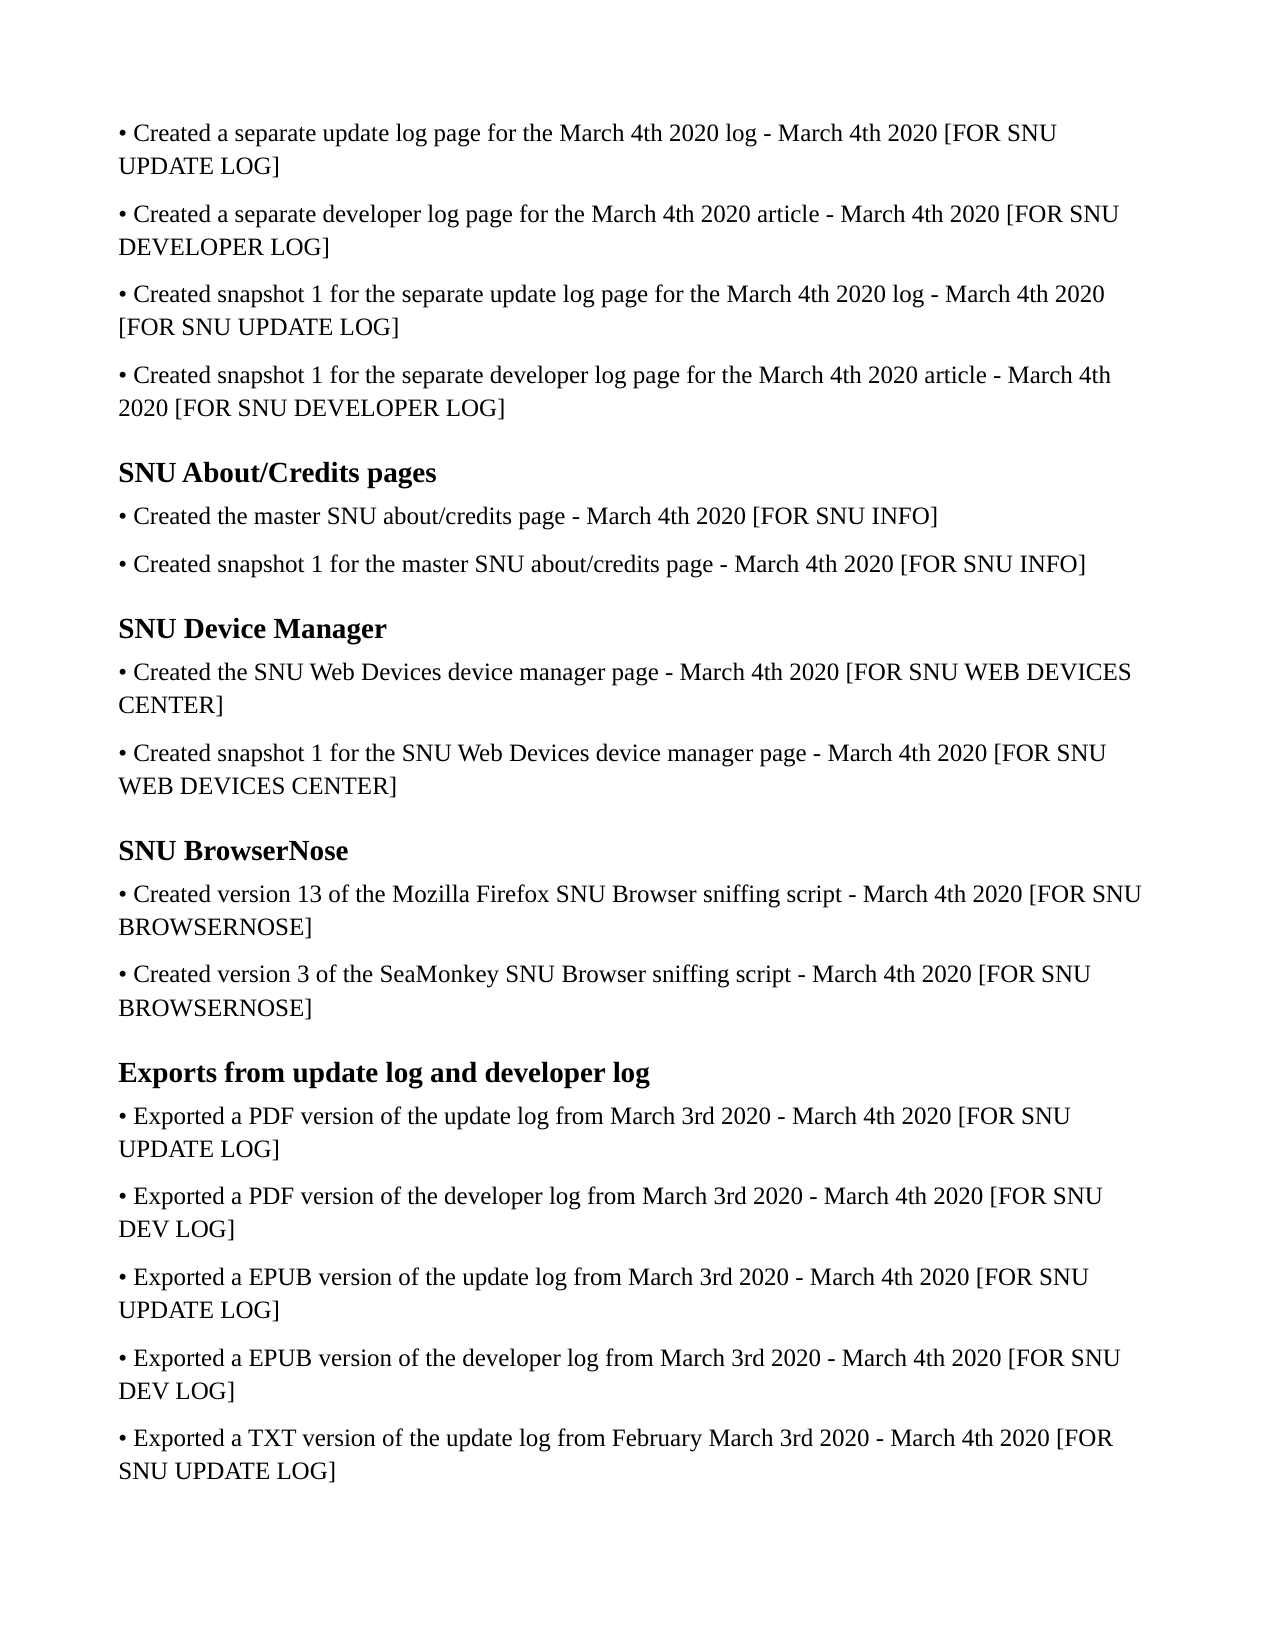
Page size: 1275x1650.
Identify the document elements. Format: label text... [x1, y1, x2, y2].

text • Exported a TXT version of the update log from February March 3rd 2020 - March 4th 2020 [FOR SNU UPDATE LOG] [118, 1423, 1157, 1485]
text • Created snapshot 1 for the separate update log page for the March 4th 2020 log - March 4th 2020 [FOR SNU UPDATE LOG] [118, 279, 1157, 341]
text • Exported a EPUB version of the developer log from March 3rd 2020 - March 4th 2020 [FOR SNU DEV LOG] [118, 1343, 1157, 1404]
text • Exported a PDF version of the developer log from March 3rd 2020 - March 4th 2020 [FOR SNU DEV LOG] [118, 1181, 1157, 1243]
subtitle Exports from update log and developer log [118, 1055, 1157, 1088]
text • Created snapshot 1 for the separate developer log page for the March 4th 2020 article - March 4th 2020 [FOR SNU DEVELOPER LOG] [118, 360, 1157, 422]
subtitle SNU Device Manager [118, 611, 1157, 644]
text • Created snapshot 1 for the master SNU about/credits page - March 4th 2020 [FOR SNU INFO] [118, 549, 1157, 578]
subtitle SNU About/Credits pages [118, 455, 1157, 489]
subtitle SNU BrowserNose [118, 833, 1157, 866]
text • Created the master SNU about/credits page - March 4th 2020 [FOR SNU INFO] [118, 501, 1157, 530]
text • Created version 3 of the SeaMonkey SNU Browser sniffing script - March 4th 2020 [FOR SNU BROWSERNOSE] [118, 959, 1157, 1021]
text • Created snapshot 1 for the SNU Web Devices device manager page - March 4th 2020 [FOR SNU WEB DEVICES CENTER] [118, 738, 1157, 799]
text • Created version 13 of the Mozilla Firefox SNU Browser sniffing script - March 4th 2020 [FOR SNU BROWSERNOSE] [118, 879, 1157, 941]
text • Created a separate update log page for the March 4th 2020 log - March 4th 2020 [FOR SNU UPDATE LOG] [118, 118, 1157, 180]
text • Created the SNU Web Devices device manager page - March 4th 2020 [FOR SNU WEB DEVICES CENTER] [118, 657, 1157, 719]
text • Exported a PDF version of the update log from March 3rd 2020 - March 4th 2020 [FOR SNU UPDATE LOG] [118, 1101, 1157, 1163]
text • Exported a EPUB version of the update log from March 3rd 2020 - March 4th 2020 [FOR SNU UPDATE LOG] [118, 1262, 1157, 1324]
text • Created a separate developer log page for the March 4th 2020 article - March 4th 2020 [FOR SNU DEVELOPER LOG] [118, 199, 1157, 261]
